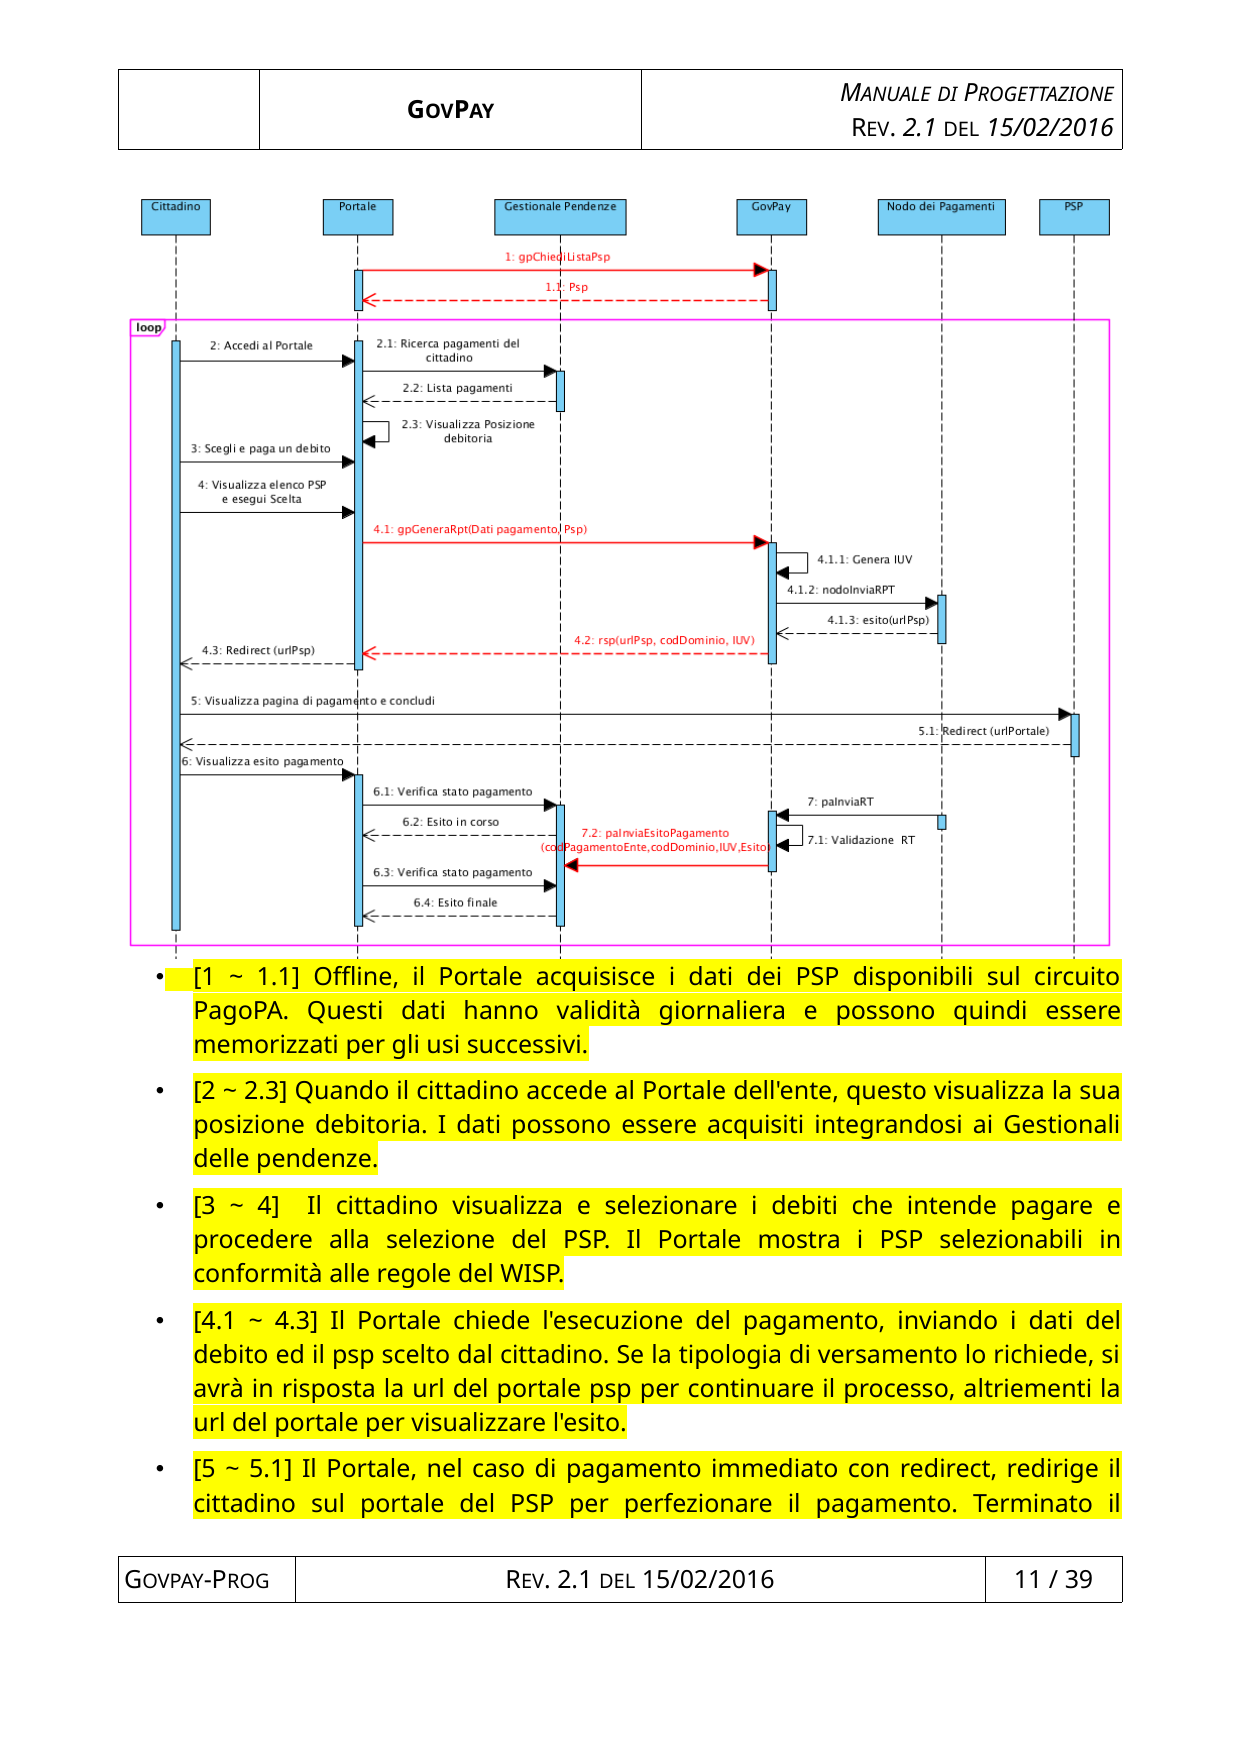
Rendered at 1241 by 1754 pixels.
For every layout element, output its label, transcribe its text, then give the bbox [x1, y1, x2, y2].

list [4.1 ~ 4.3] Il Portale chiede l'esecuzione del pagamento, inviando i dati del debito ed il psp scelto dal cittadino. Se la tipologia di versamento lo richiede, si avrà in risposta la url del portale psp per continuare il processo, altriementi la url del portale per visualizzare l'esito. [156, 1302, 1122, 1439]
list [2 ~ 2.3] Quando il cittadino accede al Portale dell'ente, questo visualizza la sua posizione debitoria. I dati possono essere acquisiti integrandosi ai Gestionali delle pendenze. [156, 1073, 1122, 1175]
list [3 ~ 4] Il cittadino visualizza e selezionare i debiti che intende pagare e procedere alla selezione del PSP. Il Portale mostra i PSP selezionabili in conformità alle regole del WISP. [156, 1188, 1122, 1290]
list [5 ~ 5.1] Il Portale, nel caso di pagamento immediato con redirect, redirige il cittadino sul portale del PSP per perfezionare il pagamento. Terminato il [156, 1451, 1122, 1519]
list [1 ~ 1.1] Offline, il Portale acquisisce i dati dei PSP disponibili sul circuito PagoPA. Questi dati hanno validità giornaliera e possono quindi essere memorizzati per gli usi successivi. [156, 959, 1122, 1061]
picture [118, 186, 1123, 959]
